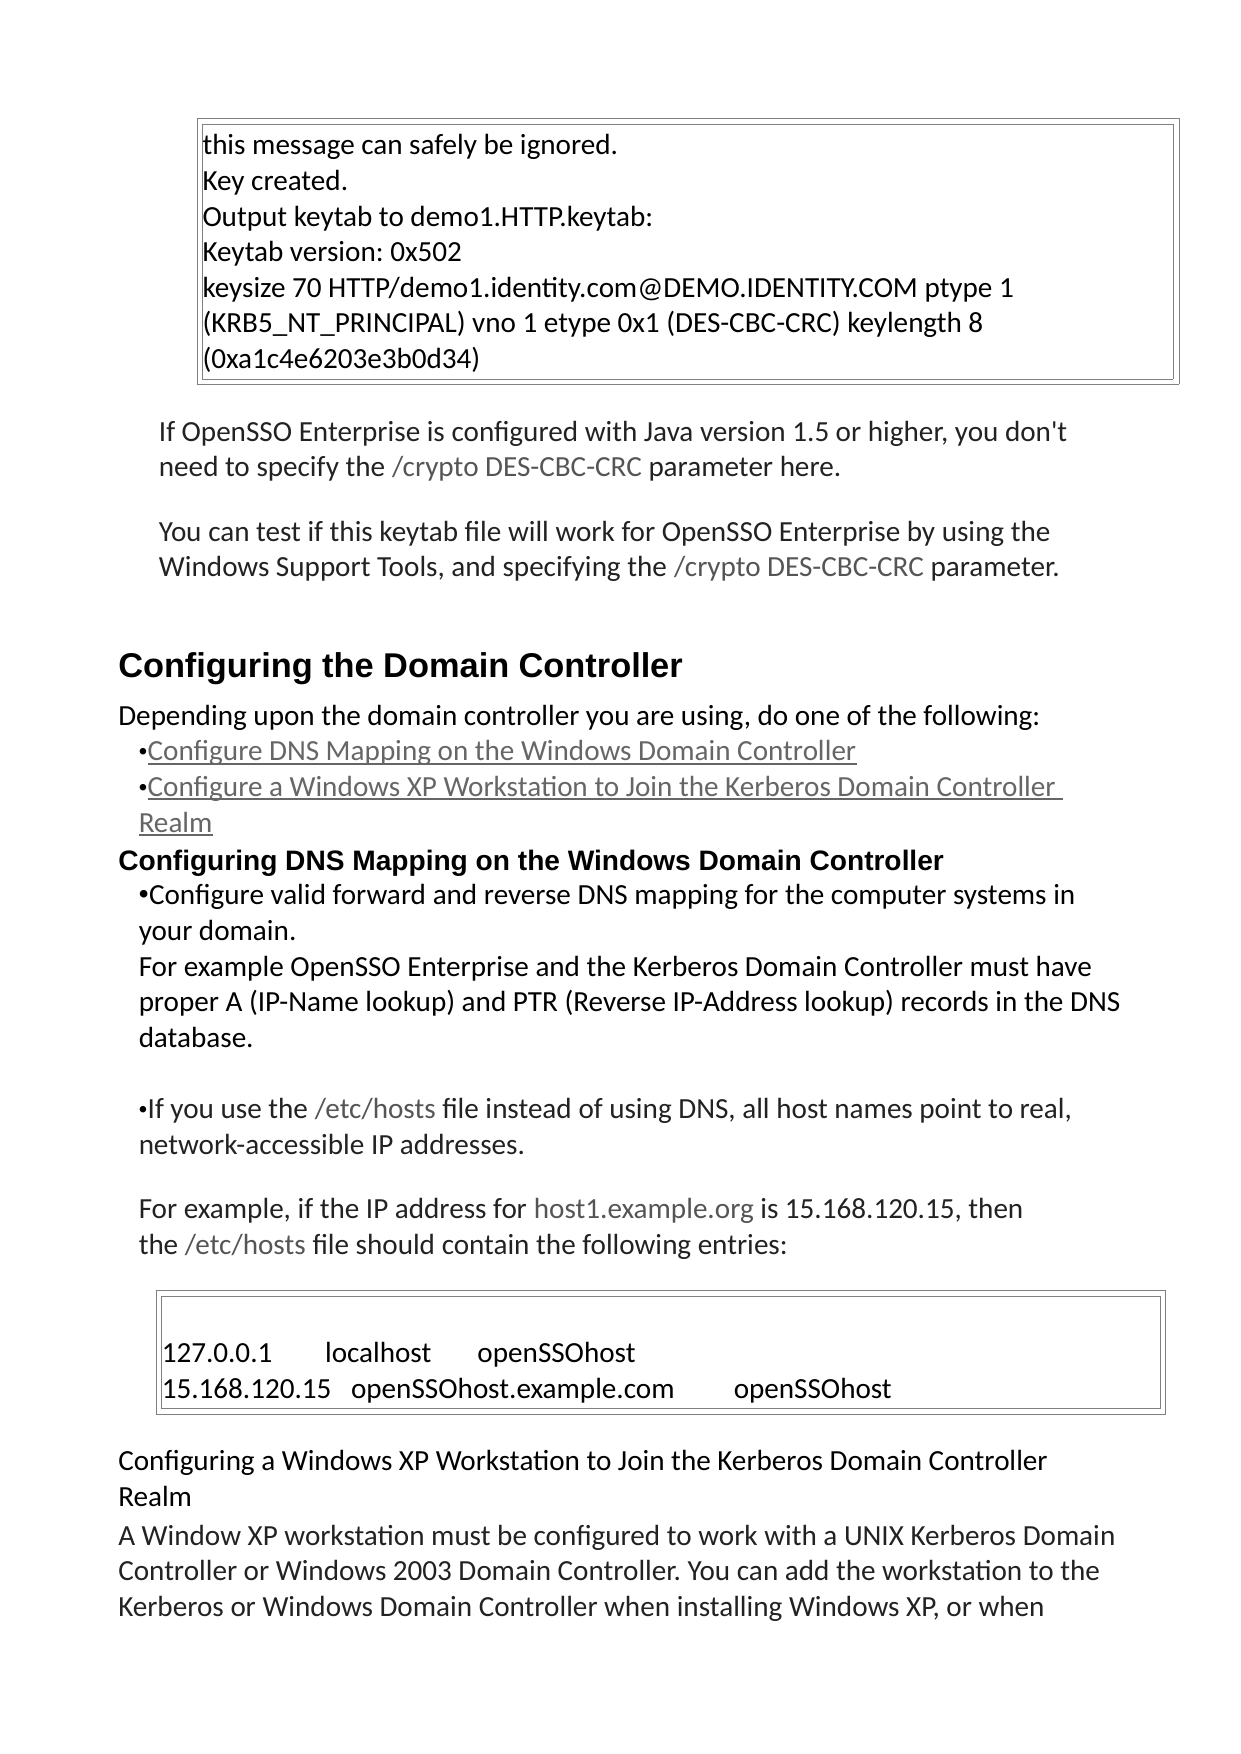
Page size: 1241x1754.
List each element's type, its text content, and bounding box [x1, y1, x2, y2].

table_header 127.0.0.1 localhost openSSOhost 15.168.120.15 openSSOhost.example.com openSSOhost [159, 1291, 1163, 1408]
list Configure a Windows XP Workstation to Join the Kerberos Domain Controller Realm [118, 768, 1122, 839]
subtitle Configuring the Domain Controller [118, 645, 1122, 684]
text Configuring a Windows XP Workstation to Join the Kerberos Domain Controller Realm [118, 1442, 1122, 1514]
text A Window XP workstation must be configured to work with a UNIX Kerberos Domain Controller or Windows 2003 Domain Controller. You can add the workstation to the Kerberos or Windows Domain Controller when installing Windows XP, or when [118, 1517, 1122, 1624]
table_header this message can safely be ignored. Key created. Output keytab to demo1.HTTP.keytab: Keytab version: 0x502 keysize 70 HTTP/demo1.identity.com@DEMO.IDENTITY.COM ptype 1 (KRB5_NT_PRINCIPAL) vno 1 etype 0x1 (DES-CBC-CRC) keylength 8 (0xa1c4e6203e3b0d34) [199, 119, 1176, 379]
list For example, if the IP address for host1.example.org is 15.168.120.15, then the /etc/hosts file should contain the following entries: [118, 1190, 1122, 1261]
list If you use the /etc/hosts file instead of using DNS, all host names point to real, network-accessible IP addresses. [118, 1090, 1122, 1161]
subtitle Configuring DNS Mapping on the Windows Domain Controller [118, 844, 1122, 876]
list For example OpenSSO Enterprise and the Kerberos Domain Controller must have proper A (IP-Name lookup) and PTR (Reverse IP-Address lookup) records in the DNS database. [118, 948, 1122, 1054]
list Configure DNS Mapping on the Windows Domain Controller [118, 732, 1122, 768]
list You can test if this keytab file will work for OpenSSO Enterprise by using the Windows Support Tools, and specifying the /crypto DES-CBC-CRC parameter. [118, 513, 1122, 584]
text Depending upon the domain controller you are using, do one of the following: [118, 697, 1122, 732]
list Configure valid forward and reverse DNS mapping for the computer systems in your domain. [118, 876, 1122, 948]
list If OpenSSO Enterprise is configured with Java version 1.5 or higher, you don't need to specify the /crypto DES-CBC-CRC parameter here. [118, 413, 1122, 484]
